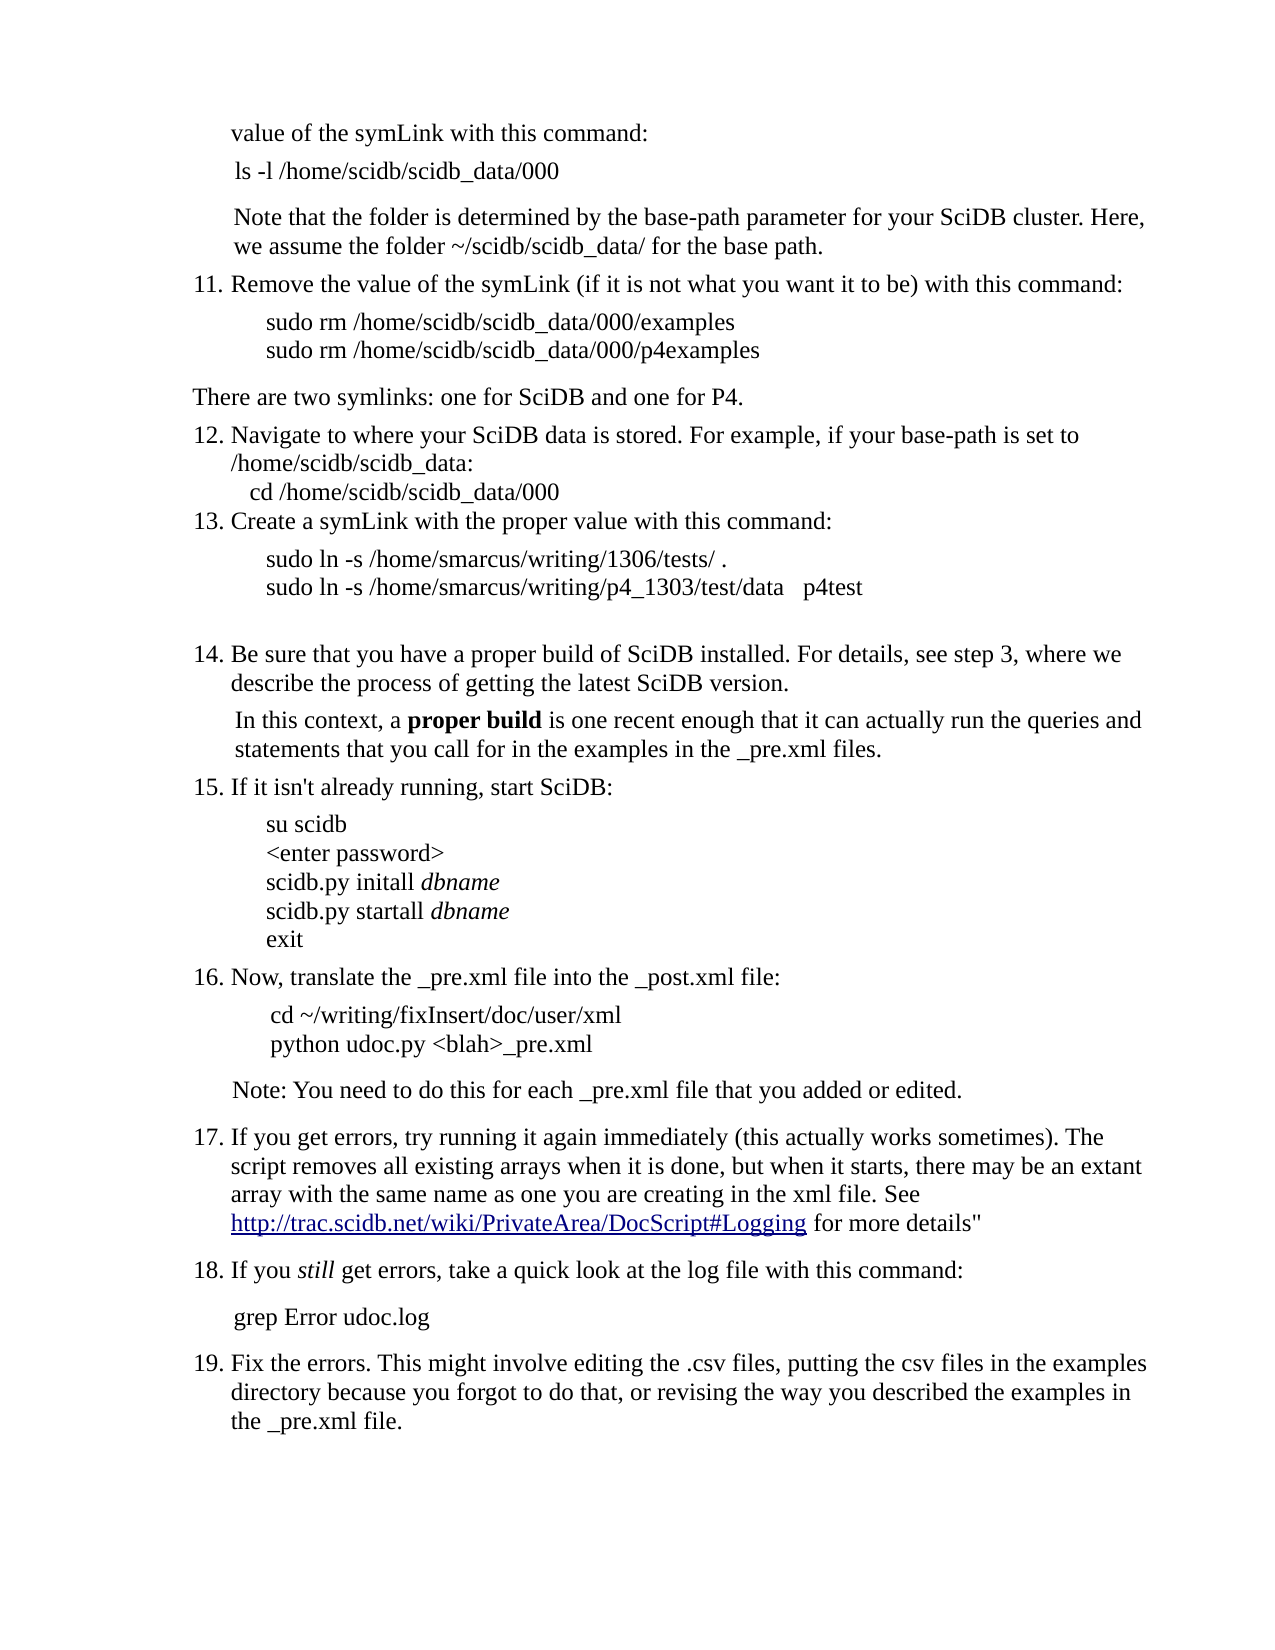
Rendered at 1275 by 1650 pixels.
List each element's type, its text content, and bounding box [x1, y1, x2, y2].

list If you still get errors, take a quick look at the log file with this command: [193, 1255, 1157, 1284]
text cd ~/writing/fixInsert/doc/user/xml python udoc.py <blah>_pre.xml [270, 1000, 1157, 1057]
text Note that the folder is determined by the base-path parameter for your SciDB cluster. Here, we assume the folder ~/scidb/scidb_data/ for the base path. [233, 202, 1157, 260]
text There are two symlinks: one for SciDB and one for P4. [192, 382, 1157, 411]
text grep Error udoc.log [233, 1302, 1157, 1330]
list If you get errors, try running it again immediately (this actually works sometimes). The script removes all existing arrays when it is done, but when it starts, there may be an extant array with the same name as one you are creating in the xml file. See http://trac.scidb.net/wiki/PrivateArea/DocScript#Logging for more details" [193, 1122, 1157, 1237]
list Now, translate the _pre.xml file into the _post.xml file: [193, 962, 1157, 991]
text sudo rm /home/scidb/scidb_data/000/examples sudo rm /home/scidb/scidb_data/000/p4examples [266, 307, 1157, 364]
list value of the symLink with this command: [193, 118, 1157, 147]
text sudo ln -s /home/smarcus/writing/1306/tests/ . sudo ln -s /home/smarcus/writing/p4_1303/test/data p4test [266, 544, 1157, 630]
list Navigate to where your SciDB data is stored. For example, if your base-path is set to /home/scidb/scidb_data: cd /home/scidb/scidb_data/000 [193, 420, 1157, 506]
list Create a symLink with the proper value with this command: [193, 506, 1157, 535]
text In this context, a proper build is one recent enough that it can actually run the queries and statements that you call for in the examples in the _pre.xml files. [234, 705, 1157, 763]
text su scidb <enter password> scidb.py initall dbname scidb.py startall dbname exit [266, 809, 1157, 953]
list Be sure that you have a proper build of SciDB installed. For details, see step 3, where we describe the process of getting the latest SciDB version. [193, 639, 1157, 696]
list If it isn't already running, start SciDB: [193, 772, 1157, 801]
text Note: You need to do this for each _pre.xml file that you added or edited. [232, 1075, 1157, 1104]
text ls -l /home/scidb/scidb_data/000 [234, 156, 1157, 184]
list Remove the value of the symLink (if it is not what you want it to be) with this command: [193, 269, 1157, 298]
list Fix the errors. This might involve editing the .csv files, putting the csv files in the examples directory because you forgot to do that, or revising the way you described the examples in the _pre.xml file. [193, 1348, 1157, 1434]
